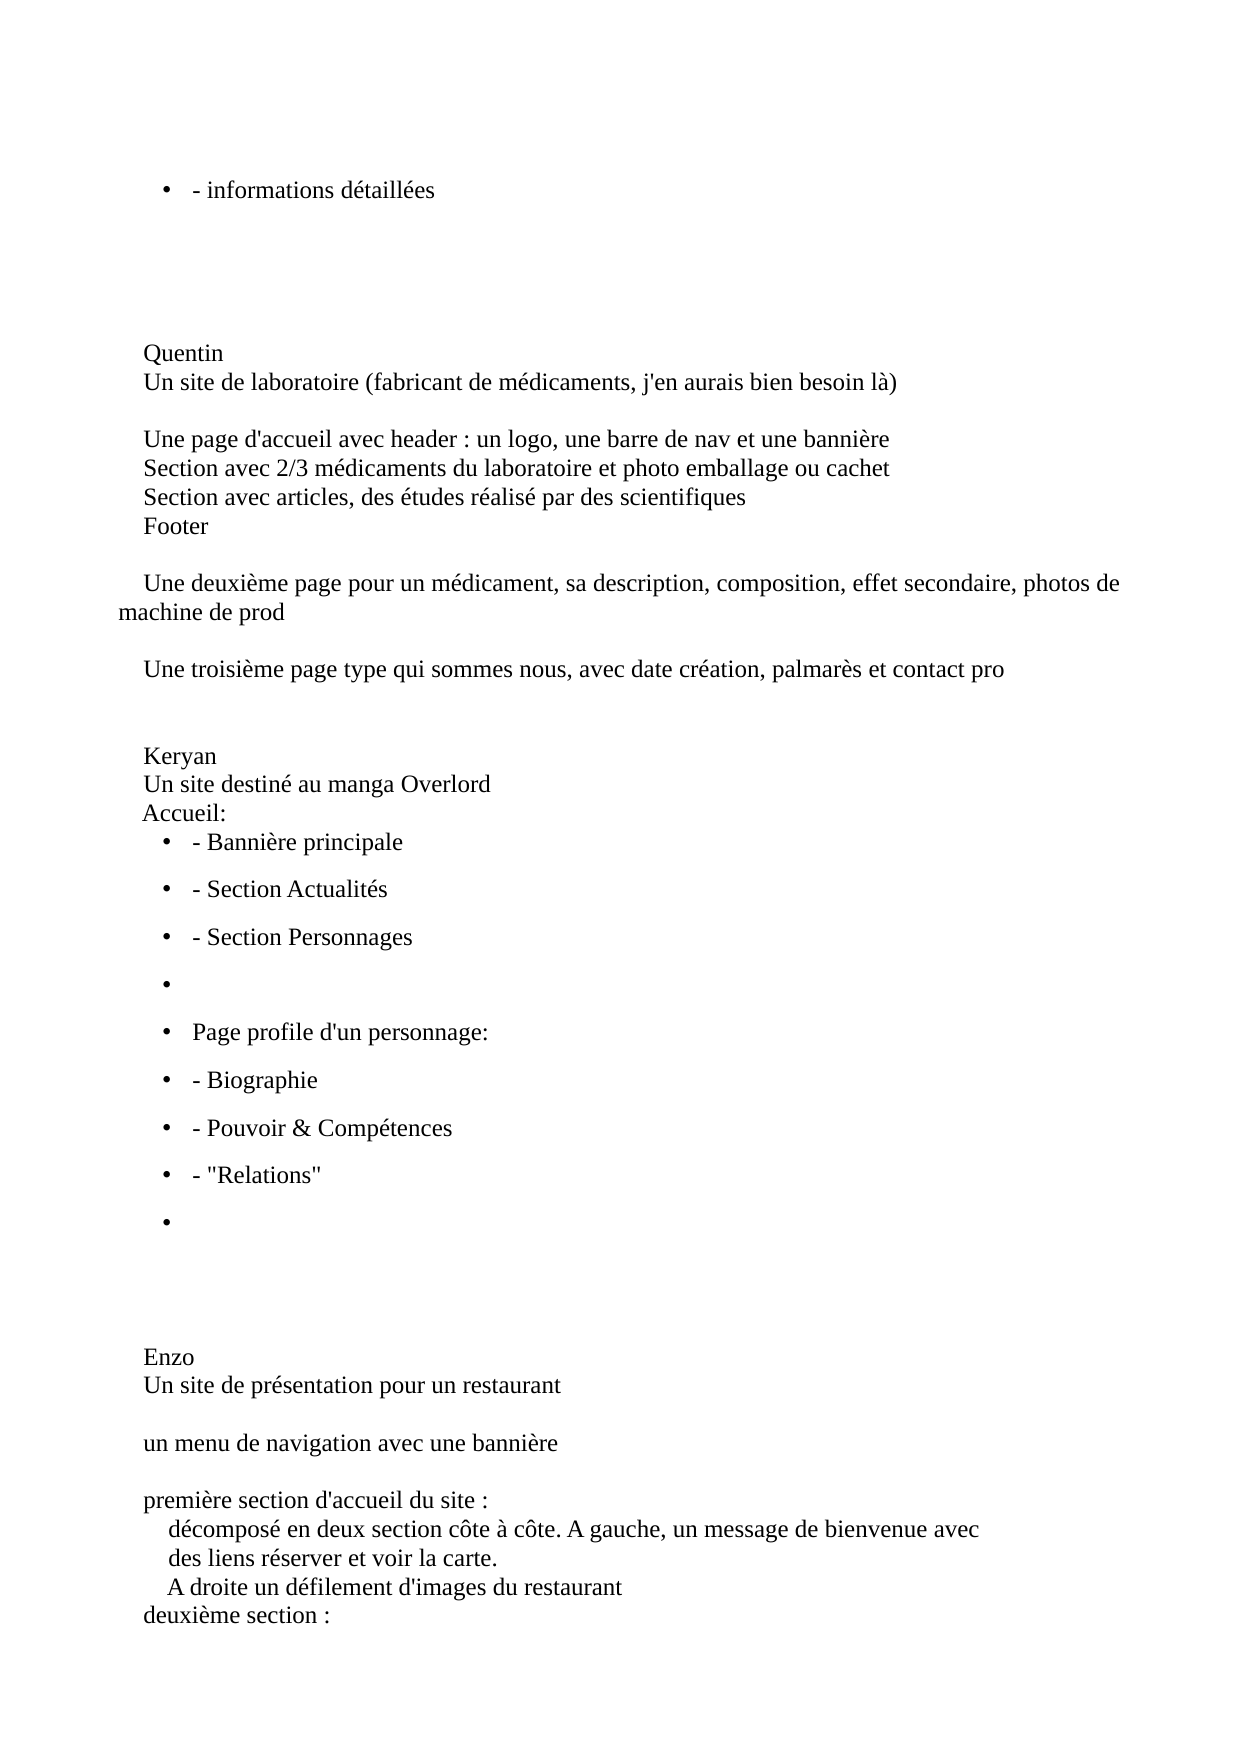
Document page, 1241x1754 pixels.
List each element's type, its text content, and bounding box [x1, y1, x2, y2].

text Une troisième page type qui sommes nous, avec date création, palmarès et contact pro [118, 654, 1122, 683]
text Une page d'accueil avec header : un logo, une barre de nav et une bannière [118, 424, 1122, 453]
text Section avec articles, des études réalisé par des scientifiques [118, 482, 1122, 511]
text A droite un défilement d'images du restaurant [118, 1572, 1122, 1600]
text un menu de navigation avec une bannière [118, 1428, 1122, 1457]
list - Biographie [162, 1065, 1122, 1094]
list - Section Personnages [162, 922, 1122, 951]
list - Pouvoir & Compétences [162, 1113, 1122, 1141]
list - Bannière principale [162, 827, 1122, 856]
text Quentin [118, 338, 1122, 367]
list - "Relations" [162, 1160, 1122, 1189]
text Une deuxième page pour un médicament, sa description, composition, effet secondaire, photos de machine de prod [118, 568, 1122, 626]
text Footer [118, 511, 1122, 539]
text des liens réserver et voir la carte. [118, 1543, 1122, 1572]
text Un site de laboratoire (fabricant de médicaments, j'en aurais bien besoin là) [118, 367, 1122, 396]
text Enzo [118, 1342, 1122, 1370]
list Page profile d'un personnage: [162, 1017, 1122, 1046]
text décomposé en deux section côte à côte. A gauche, un message de bienvenue avec [118, 1514, 1122, 1543]
text première section d'accueil du site : [118, 1485, 1122, 1514]
text deuxième section : [118, 1600, 1122, 1629]
text Section avec 2/3 médicaments du laboratoire et photo emballage ou cachet [118, 453, 1122, 482]
text Un site destiné au manga Overlord [118, 769, 1122, 798]
list - informations détaillées [162, 176, 1122, 204]
text Accueil: [118, 798, 1122, 827]
text Un site de présentation pour un restaurant [118, 1370, 1122, 1399]
list - Section Actualités [162, 874, 1122, 903]
text Keryan [118, 741, 1122, 769]
